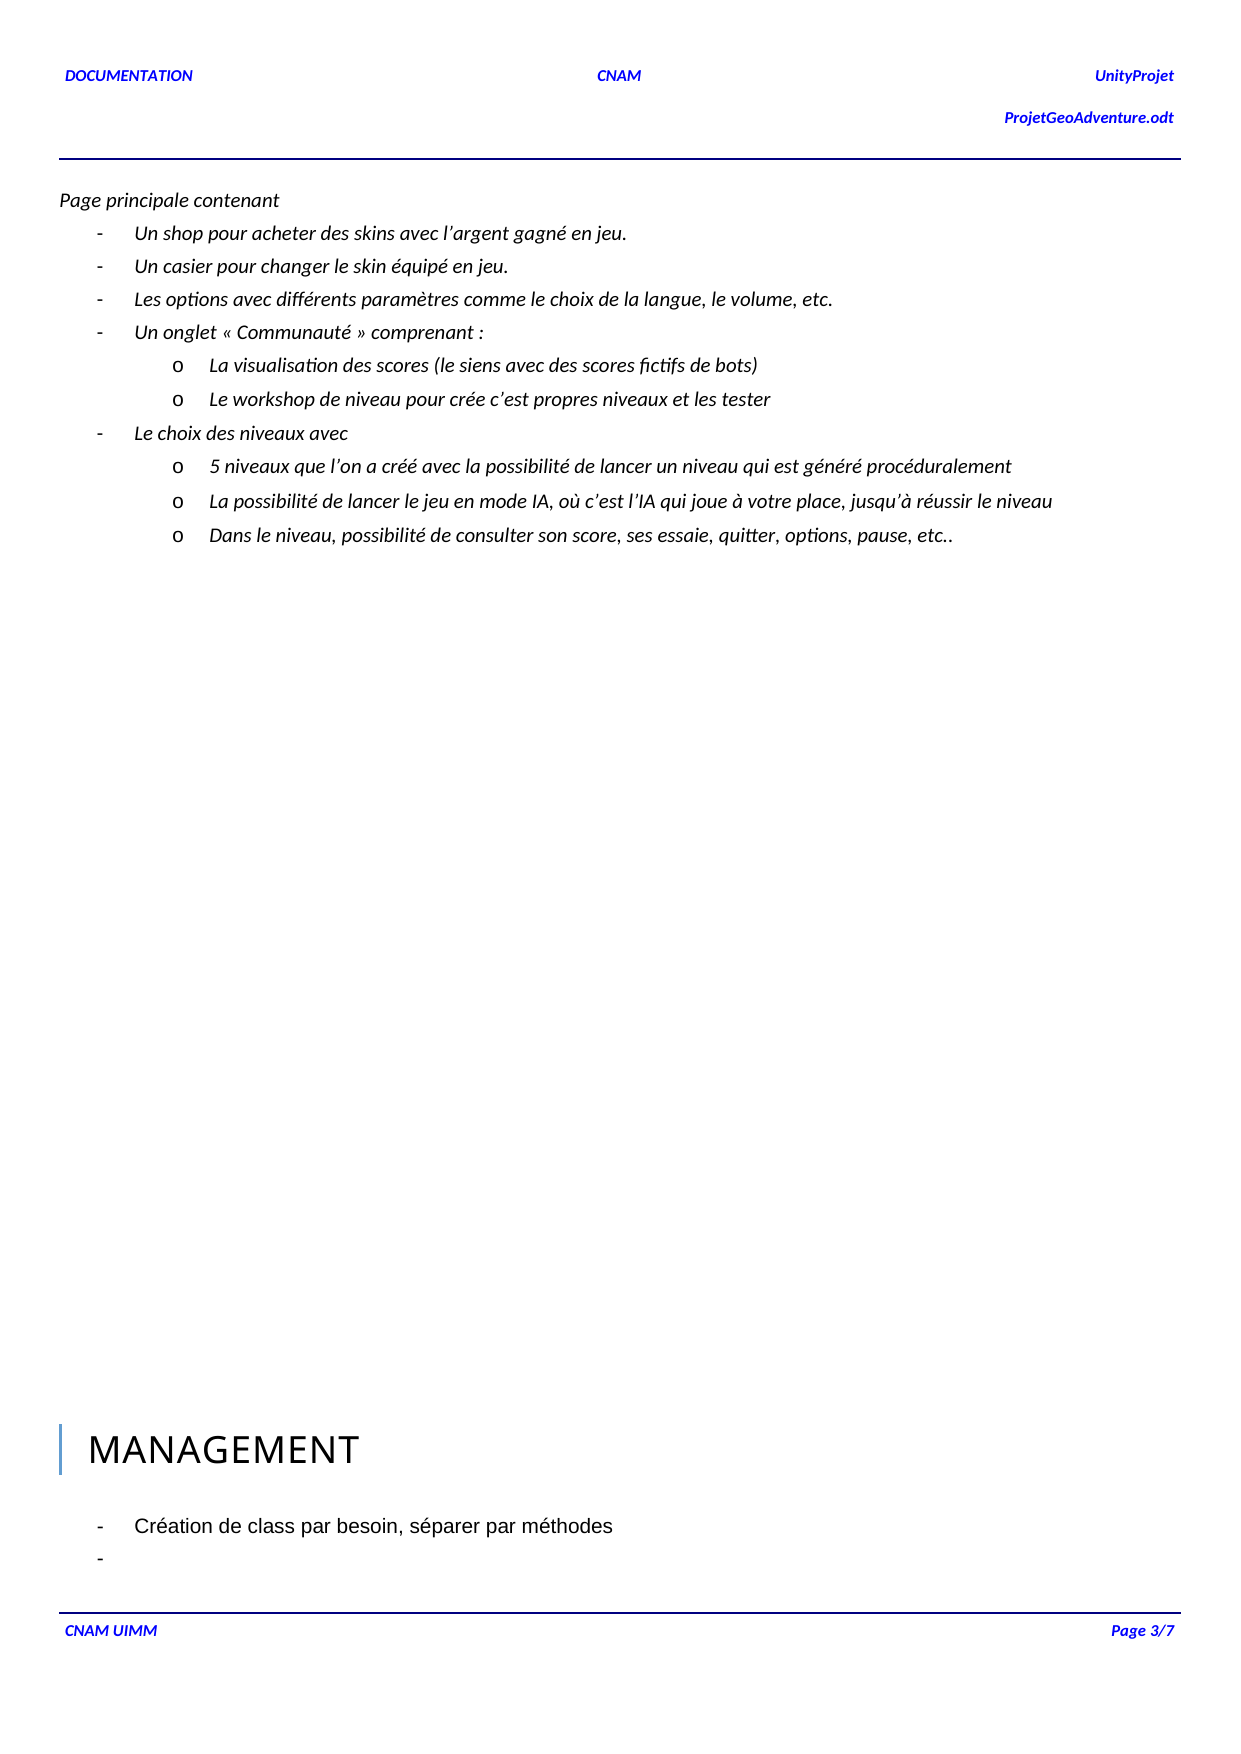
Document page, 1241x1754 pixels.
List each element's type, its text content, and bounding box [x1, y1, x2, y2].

list La possibilité de lancer le jeu en mode IA, où c’est l’IA qui joue à votre place, jusqu’à réussir le niveau [172, 488, 1181, 514]
list Un shop pour acheter des skins avec l’argent gagné en jeu. [97, 220, 1181, 245]
list La visualisation des scores (le siens avec des scores fictifs de bots) [172, 352, 1181, 378]
list Le workshop de niveau pour crée c’est propres niveaux et les tester [172, 386, 1181, 413]
list 5 niveaux que l’on a créé avec la possibilité de lancer un niveau qui est généré procéduralement [172, 454, 1181, 480]
list Les options avec différents paramètres comme le choix de la langue, le volume, etc. [97, 286, 1181, 311]
list Dans le niveau, possibilité de consulter son score, ses essaie, quitter, options, pause, etc.. [172, 522, 1181, 549]
text Page principale contenant [59, 187, 1181, 212]
list Création de class par besoin, séparer par méthodes [97, 1514, 1181, 1538]
list Un casier pour changer le skin équipé en jeu. [97, 253, 1181, 278]
list Le choix des niveaux avec [97, 421, 1181, 446]
list Un onglet « Communauté » comprenant : [97, 319, 1181, 344]
subtitle Management [62, 1424, 1181, 1475]
